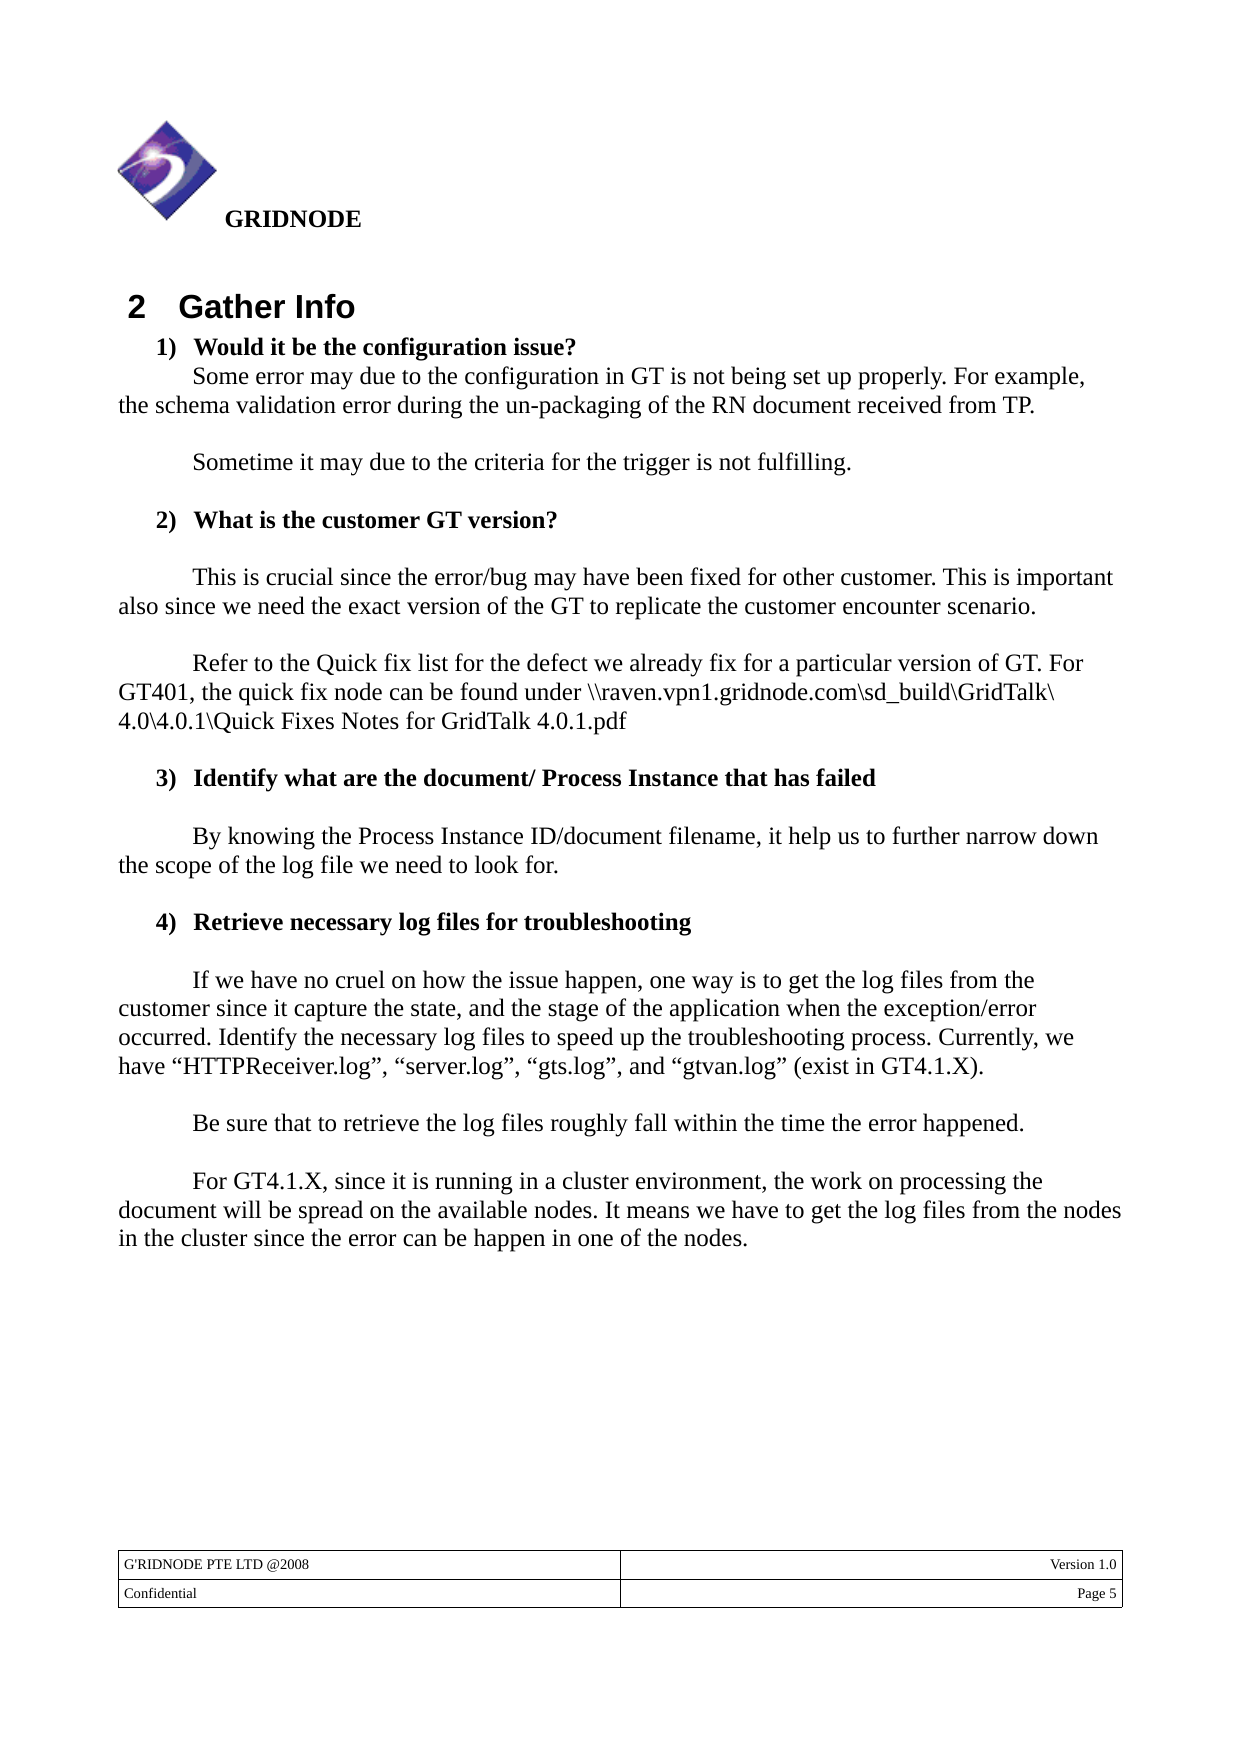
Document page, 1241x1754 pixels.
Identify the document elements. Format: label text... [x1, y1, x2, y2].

list What is the customer GT version? [156, 505, 1122, 533]
list Identify what are the document/ Process Instance that has failed [156, 763, 1122, 792]
subtitle Gather Info [118, 288, 1122, 326]
text By knowing the Process Instance ID/document filename, it help us to further narrow down the scope of the log file we need to look for. [118, 821, 1122, 878]
text This is crucial since the error/bug may have been fixed for other customer. This is important also since we need the exact version of the GT to replicate the customer encounter scenario. [118, 562, 1122, 620]
list Would it be the configuration issue? [156, 332, 1122, 361]
text If we have no cruel on how the issue happen, one way is to get the log files from the customer since it capture the state, and the stage of the application when the exception/error occurred. Identify the necessary log files to speed up the troubleshooting process. Currently, we have “HTTPReceiver.log”, “server.log”, “gts.log”, and “gtvan.log” (exist in GT4.1.X). [118, 965, 1122, 1080]
text Refer to the Quick fix list for the defect we already fix for a particular version of GT. For GT401, the quick fix node can be found under \\raven.vpn1.gridnode.com\sd_build\GridTalk\4.0\4.0.1\Quick Fixes Notes for GridTalk 4.0.1.pdf [118, 648, 1122, 735]
text For GT4.1.X, since it is running in a cluster environment, the work on processing the document will be spread on the available nodes. It means we have to get the log files from the nodes in the cluster since the error can be happen in one of the nodes. [118, 1166, 1122, 1252]
picture [117, 120, 220, 222]
text Sometime it may due to the criteria for the trigger is not fulfilling. [118, 447, 1122, 476]
list Retrieve necessary log files for troubleshooting [156, 907, 1122, 936]
text Some error may due to the configuration in GT is not being set up properly. For example, the schema validation error during the un-packaging of the RN document received from TP. [118, 361, 1122, 418]
text Be sure that to retrieve the log files roughly fall within the time the error happened. [118, 1108, 1122, 1137]
